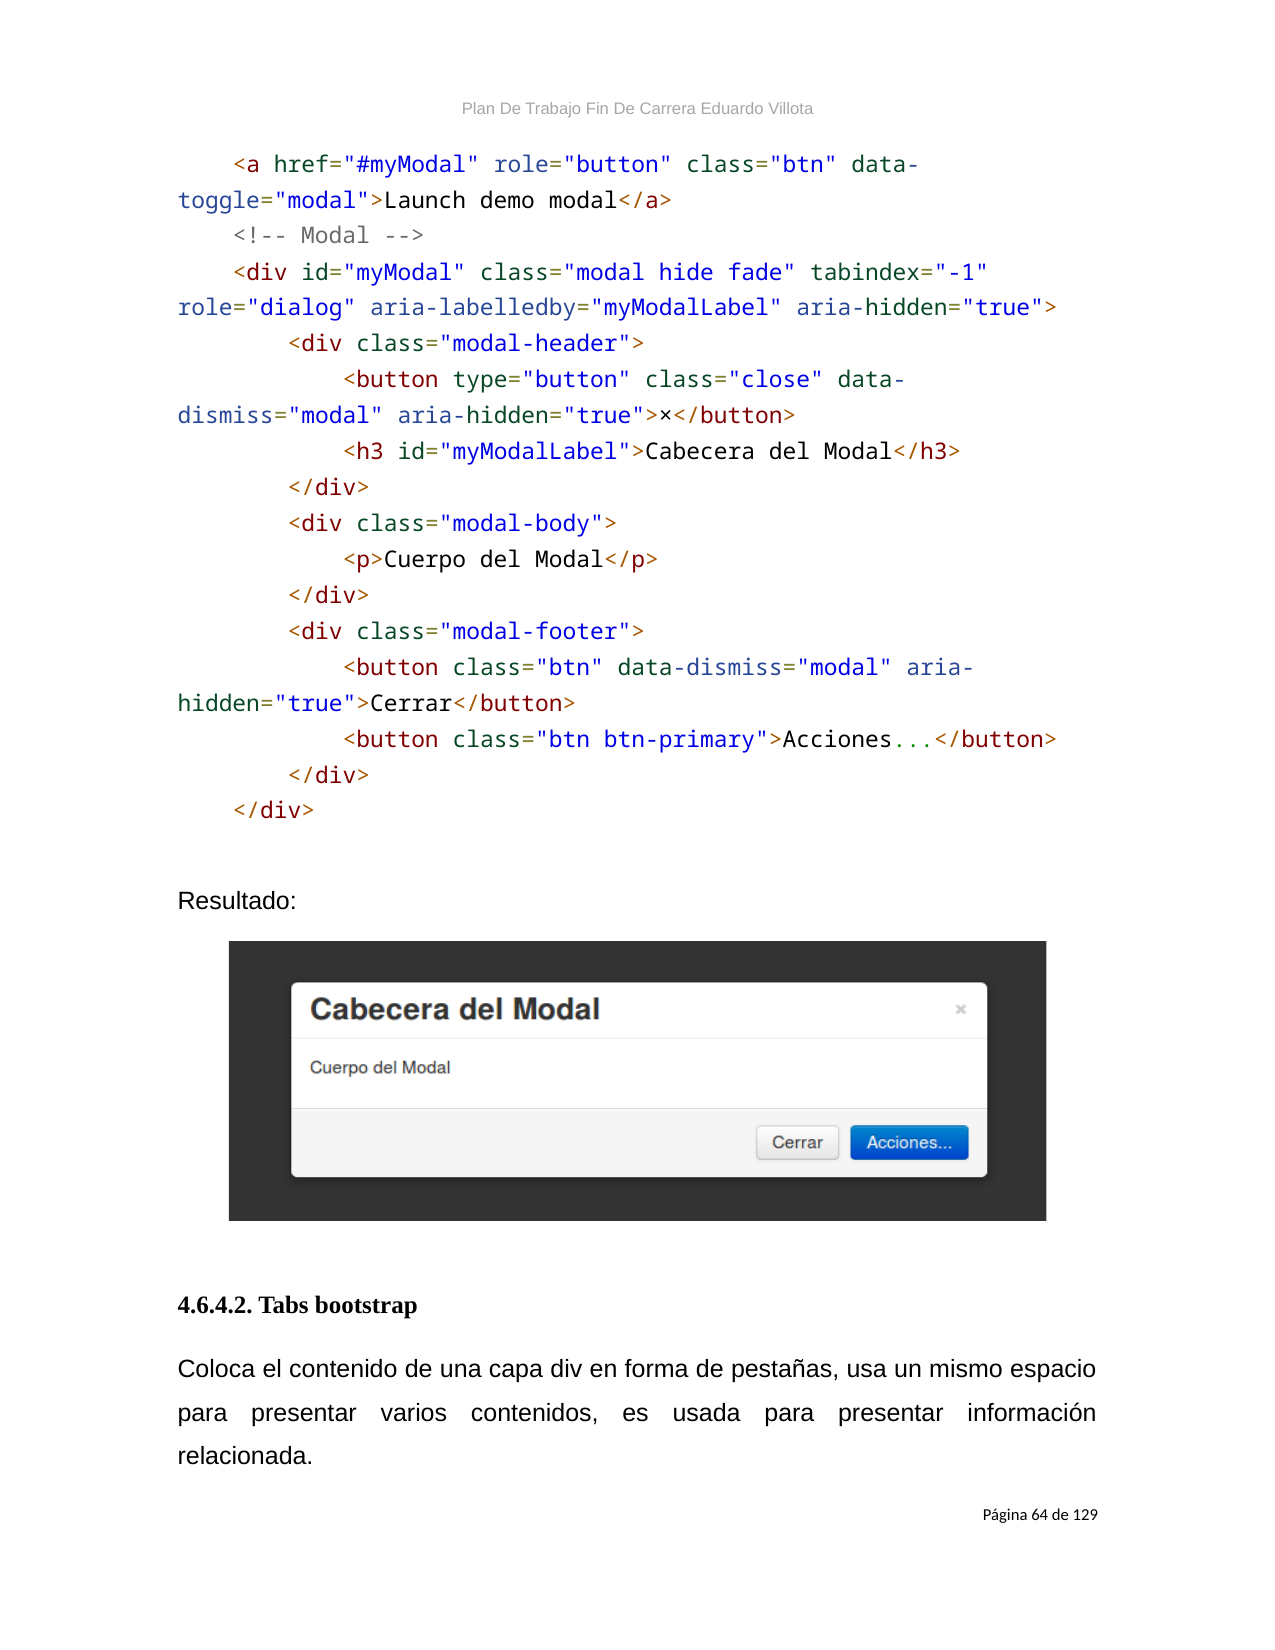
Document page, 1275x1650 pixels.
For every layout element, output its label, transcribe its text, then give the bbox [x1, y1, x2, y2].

text <a href="#myModal" role="button" class="btn" data-toggle="modal">Launch demo modal</a> [177, 148, 1098, 215]
text <div class="modal-header"> [177, 327, 1098, 358]
text <div class="modal-footer"> [177, 615, 1098, 646]
text <div class="modal-body"> [177, 507, 1098, 538]
text Resultado: [177, 886, 1098, 915]
text </div> [177, 471, 1098, 502]
picture [228, 941, 1047, 1221]
text Coloca el contenido de una capa div en forma de pestañas, usa un mismo espacio para presentar varios contenidos, es usada para presentar información relacionada. [177, 1354, 1098, 1469]
text <div id="myModal" class="modal hide fade" tabindex="-1" role="dialog" aria-labelledby="myModalLabel" aria-hidden="true"> [177, 255, 1098, 323]
text </div> [177, 794, 1098, 826]
text 4.6.4.2. Tabs bootstrap [177, 1290, 1098, 1319]
text <!-- Modal --> [177, 219, 1098, 251]
text </div> [177, 758, 1098, 790]
text <h3 id="myModalLabel">Cabecera del Modal</h3> [177, 435, 1098, 466]
text </div> [177, 579, 1098, 610]
text <button class="btn btn-primary">Acciones...</button> [177, 723, 1098, 754]
text <button type="button" class="close" data-dismiss="modal" aria-hidden="true">×</button> [177, 363, 1098, 430]
text <p>Cuerpo del Modal</p> [177, 543, 1098, 574]
text <button class="btn" data-dismiss="modal" aria-hidden="true">Cerrar</button> [177, 651, 1098, 718]
